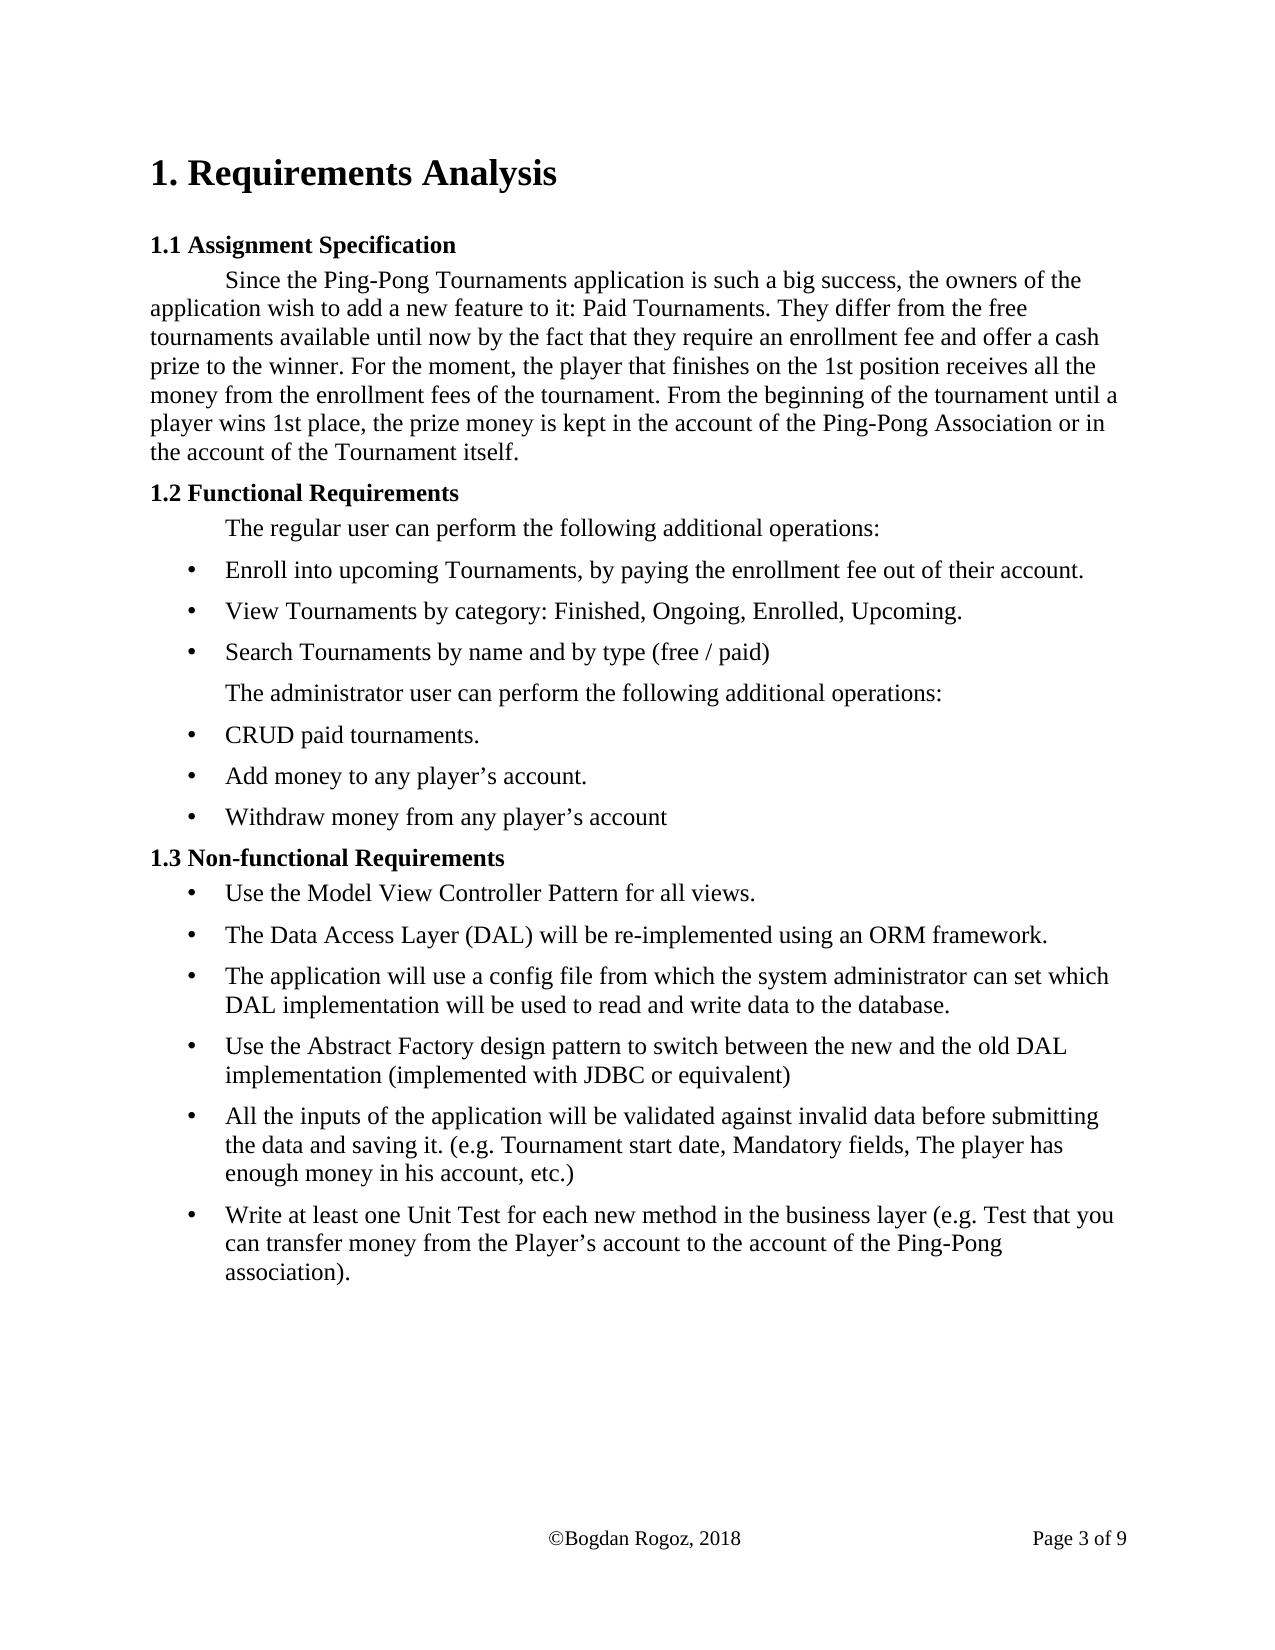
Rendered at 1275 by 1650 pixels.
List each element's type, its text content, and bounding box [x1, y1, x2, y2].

text The regular user can perform the following additional operations: [150, 513, 1125, 542]
list The application will use a config file from which the system administrator can set which DAL implementation will be used to read and write data to the database. [187, 961, 1125, 1018]
list Write at least one Unit Test for each new method in the business layer (e.g. Test that you can transfer money from the Player’s account to the account of the Ping-Pong association). [187, 1200, 1125, 1286]
subtitle Functional Requirements [150, 478, 1125, 507]
subtitle Non-functional Requirements [150, 843, 1125, 872]
list Search Tournaments by name and by type (free / paid) [187, 637, 1125, 666]
subtitle Assignment Specification [150, 230, 1125, 258]
list CRUD paid tournaments. [187, 720, 1125, 748]
list Enroll into upcoming Tournaments, by paying the enrollment fee out of their account. [187, 555, 1125, 583]
list Withdraw money from any player’s account [187, 802, 1125, 831]
list Use the Model View Controller Pattern for all views. [187, 878, 1125, 907]
text The administrator user can perform the following additional operations: [150, 678, 1125, 707]
list Add money to any player’s account. [187, 761, 1125, 790]
list Use the Abstract Factory design pattern to switch between the new and the old DAL implementation (implemented with JDBC or equivalent) [187, 1031, 1125, 1088]
list All the inputs of the application will be validated against invalid data before submitting the data and saving it. (e.g. Tournament start date, Mandatory fields, The player has enough money in his account, etc.) [187, 1101, 1125, 1187]
title 1. Requirements Analysis [150, 150, 1125, 193]
list The Data Access Layer (DAL) will be re-implemented using an ORM framework. [187, 920, 1125, 948]
text Since the Ping-Pong Tournaments application is such a big success, the owners of the application wish to add a new feature to it: Paid Tournaments. They differ from the free tournaments available until now by the fact that they require an enrollment fee and offer a cash prize to the winner. For the moment, the player that finishes on the 1st position receives all the money from the enrollment fees of the tournament. From the beginning of the tournament until a player wins 1st place, the prize money is kept in the account of the Ping-Pong Association or in the account of the Tournament itself. [150, 265, 1125, 466]
list View Tournaments by category: Finished, Ongoing, Enrolled, Upcoming. [187, 596, 1125, 625]
